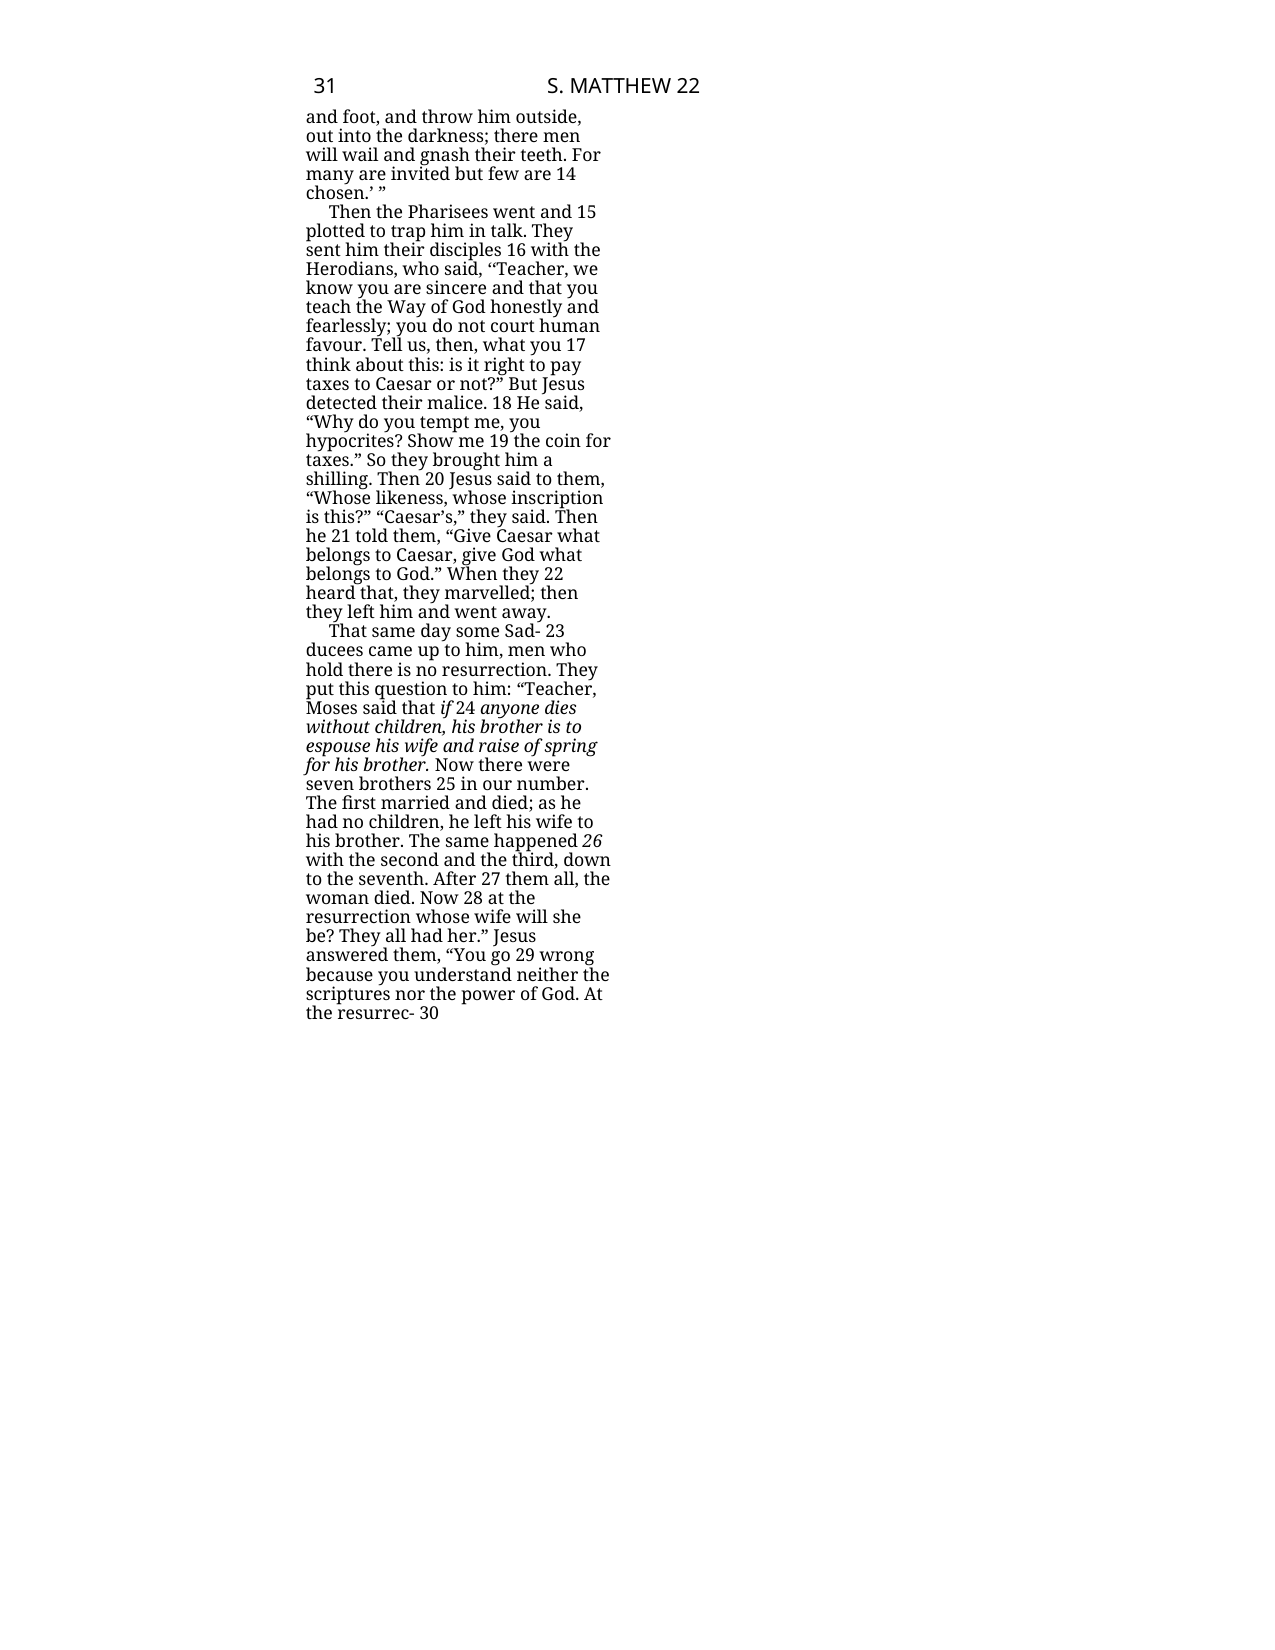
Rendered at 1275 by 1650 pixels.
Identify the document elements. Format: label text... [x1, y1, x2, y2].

text That same day some Sad- 23 ducees came up to him, men who hold there is no resurrection. They put this question to him: “Teacher, Moses said that if 24 anyone dies without children, his brother is to espouse his wife and raise of spring for his brother. Now there were seven brothers 25 in our number. The first mar­ried and died; as he had no chil­dren, he left his wife to his brother. The same happened 26 with the second and the third, down to the seventh. After 27 them all, the woman died. Now 28 at the resurrection whose wife will she be? They all had her.” Jesus answered them, “You go 29 wrong because you understand neither the scriptures nor the power of God. At the resurrec- 30 [306, 623, 612, 1023]
text Then the Pharisees went and 15 plotted to trap him in talk. They sent him their disciples 16 with the Herodians, who said, ‘‘Teacher, we know you are sin­cere and that you teach the Way of God honestly and fear­lessly; you do not court human favour. Tell us, then, what you 17 think about this: is it right to pay taxes to Caesar or not?” But Jesus detected their malice. 18 He said, “Why do you tempt me, you hypocrites? Show me 19 the coin for taxes.” So they brought him a shilling. Then 20 Jesus said to them, “Whose like­ness, whose inscription is this?” “Caesar’s,” they said. Then he 21 told them, “Give Caesar what be­longs to Caesar, give God what belongs to God.” When they 22 heard that, they marvelled; then they left him and went away. [306, 203, 612, 623]
text and foot, and throw him outside, out into the darkness; there men will wail and gnash their teeth. For many are invited but few are 14 chosen.’ ” [306, 108, 612, 203]
